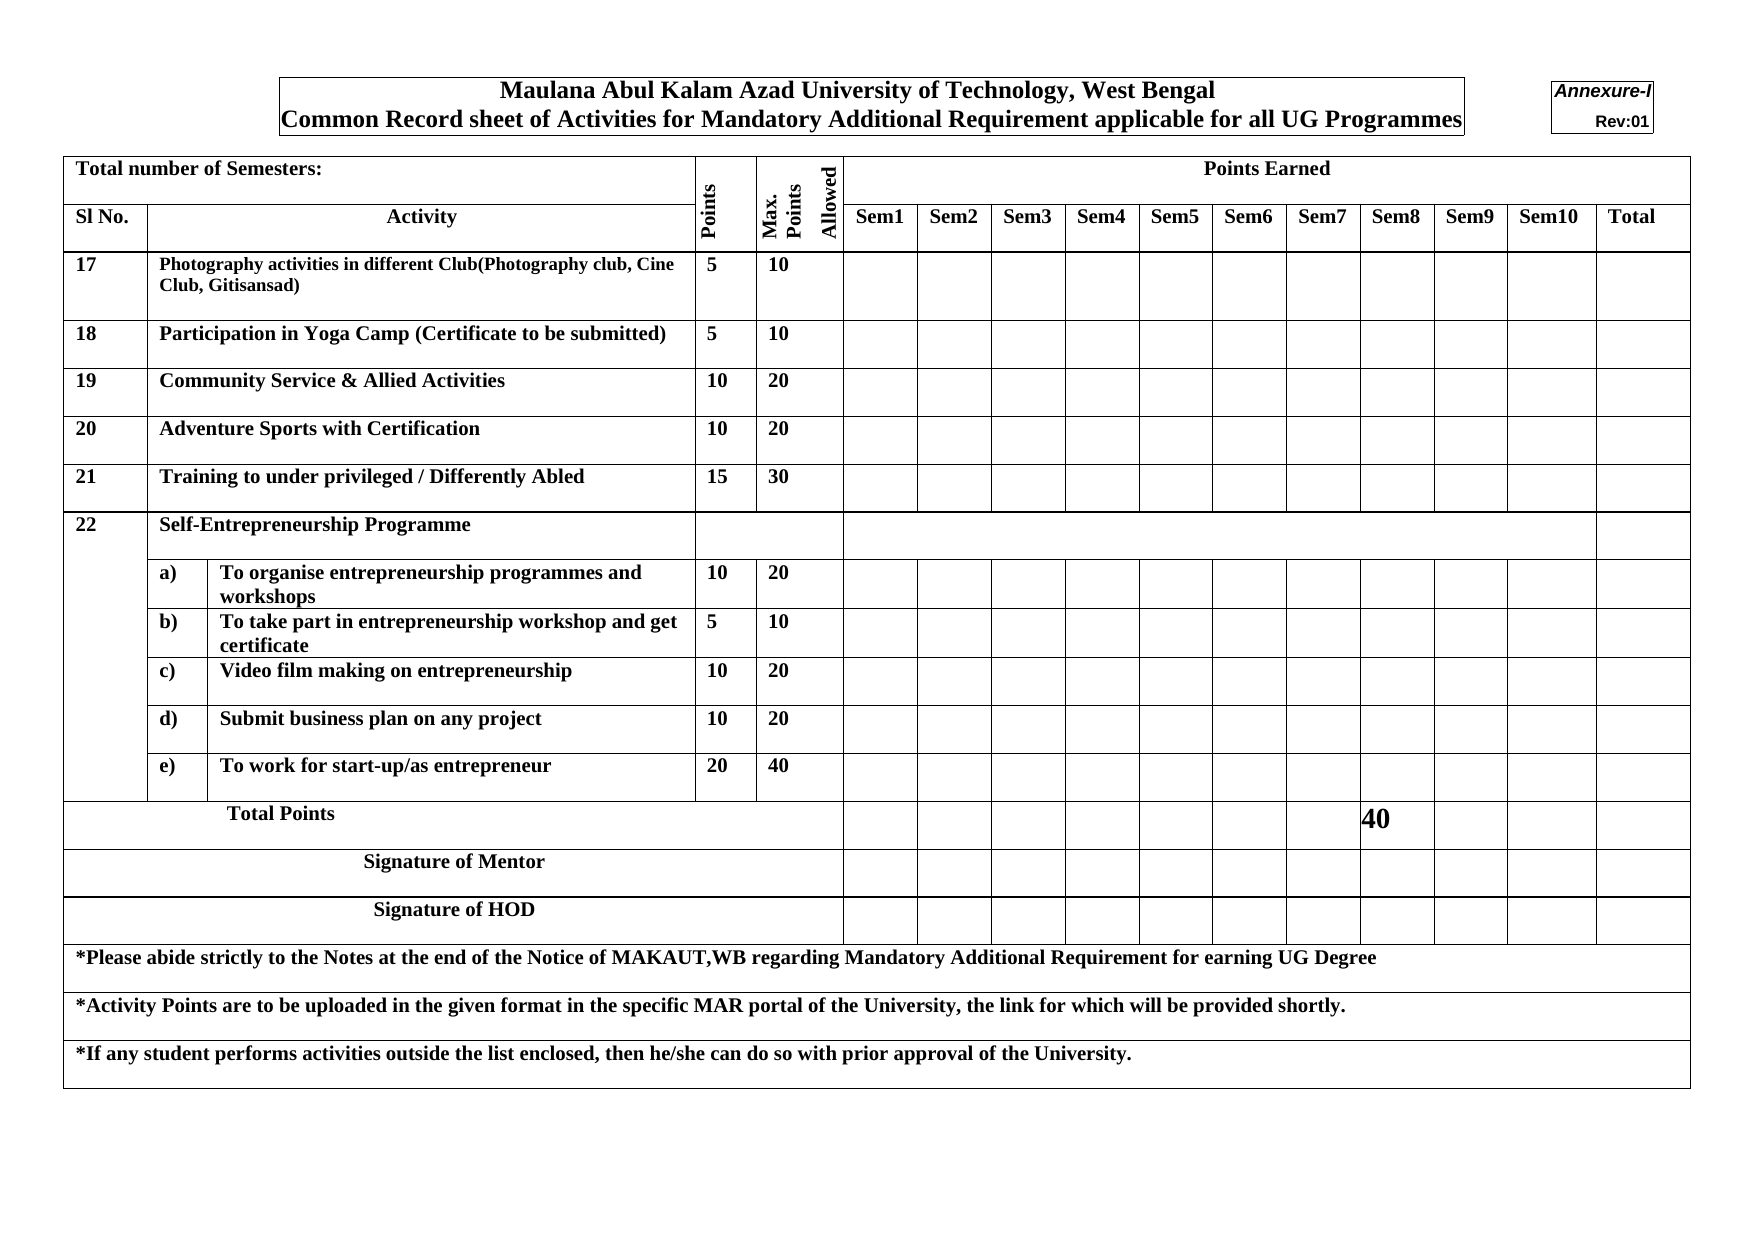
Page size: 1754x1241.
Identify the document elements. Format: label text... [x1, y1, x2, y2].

table_cell [1140, 560, 1212, 608]
table_cell [1066, 465, 1139, 511]
table_cell [992, 465, 1065, 511]
table_cell [918, 253, 991, 320]
table_cell 10 [757, 609, 843, 657]
table_cell [844, 465, 917, 511]
table_header Points Earned [844, 157, 1690, 203]
table_cell [1213, 898, 1286, 944]
table_cell [844, 560, 917, 608]
table_cell [918, 321, 991, 368]
table_cell 20 [696, 754, 756, 801]
table_cell 10 [757, 253, 843, 320]
table_cell [1435, 465, 1507, 511]
table_cell [1361, 658, 1434, 705]
table_cell [1287, 321, 1360, 368]
table_cell *Please abide strictly to the Notes at the end of the Notice of MAKAUT,WB regarding Mandatory Additional Requirement for earning UG Degree [64, 945, 1690, 992]
table_cell Sem8 [1361, 205, 1434, 251]
table_cell 17 [64, 253, 147, 320]
table_cell [992, 850, 1065, 896]
table_cell [1287, 658, 1360, 705]
table_cell [918, 850, 991, 896]
table_cell a) [148, 560, 207, 608]
table_cell [1213, 369, 1286, 416]
table_cell 10 [696, 706, 756, 753]
table_cell [1140, 417, 1212, 463]
table_cell [1597, 513, 1690, 559]
table_cell [1597, 658, 1690, 705]
table_cell [1287, 417, 1360, 463]
table_cell [1361, 609, 1434, 657]
table_cell [1287, 754, 1360, 801]
table_cell 21 [64, 465, 147, 511]
table_cell 20 [757, 560, 843, 608]
table_cell Activity [148, 205, 695, 251]
table_cell [1597, 417, 1690, 463]
table_cell [1508, 369, 1596, 416]
table_cell [1597, 369, 1690, 416]
table_cell c) [148, 658, 207, 705]
table_cell [1287, 253, 1360, 320]
table_cell Total [1597, 205, 1690, 251]
table_cell b) [148, 609, 207, 657]
table_cell [1508, 802, 1596, 848]
table_cell [1287, 560, 1360, 608]
table_cell [1066, 609, 1139, 657]
table_cell [1213, 850, 1286, 896]
table_cell 22 [64, 513, 147, 801]
table_cell To organise entrepreneurship programmes and workshops [208, 560, 695, 608]
table_cell e) [148, 754, 207, 801]
table_cell [992, 369, 1065, 416]
table_cell [1287, 802, 1360, 848]
table_cell [1508, 417, 1596, 463]
table_cell [844, 253, 917, 320]
table_cell [1140, 321, 1212, 368]
table_cell [1508, 560, 1596, 608]
table_cell [1140, 253, 1212, 320]
table_cell [1508, 253, 1596, 320]
table_cell [1140, 658, 1212, 705]
table_cell Sem7 [1287, 205, 1360, 251]
table_cell [1361, 850, 1434, 896]
table_cell [1361, 560, 1434, 608]
table_cell Sem3 [992, 205, 1065, 251]
table_cell [844, 609, 917, 657]
table_cell [844, 513, 1596, 559]
table_cell 15 [696, 465, 756, 511]
table_cell *Activity Points are to be uploaded in the given format in the specific MAR portal of the University, the link for which will be provided shortly. [64, 993, 1690, 1040]
table_cell [992, 560, 1065, 608]
table_cell [1213, 253, 1286, 320]
table_cell [1287, 369, 1360, 416]
table_cell [1287, 706, 1360, 753]
table_cell [1508, 706, 1596, 753]
table_cell [1066, 417, 1139, 463]
table_cell 19 [64, 369, 147, 416]
table_cell 10 [757, 321, 843, 368]
table_cell [1140, 706, 1212, 753]
table_cell [1213, 560, 1286, 608]
table_cell [1597, 560, 1690, 608]
table_cell Sem4 [1066, 205, 1139, 251]
table_cell [1213, 706, 1286, 753]
table_cell [1361, 321, 1434, 368]
table_cell [1435, 850, 1507, 896]
table_cell Self-Entrepreneurship Programme [148, 513, 695, 559]
table_cell [1508, 465, 1596, 511]
table_cell [844, 658, 917, 705]
table_cell Signature of HOD [64, 898, 843, 944]
table_cell [1435, 706, 1507, 753]
table_cell [1435, 369, 1507, 416]
table_cell 10 [696, 658, 756, 705]
table_cell [1435, 609, 1507, 657]
table_cell d) [148, 706, 207, 753]
table_cell Photography activities in different Club(Photography club, Cine Club, Gitisansad) [148, 253, 695, 320]
table_cell [1140, 465, 1212, 511]
table_cell [1361, 465, 1434, 511]
table_cell [1435, 417, 1507, 463]
table_cell [992, 321, 1065, 368]
table_cell [918, 706, 991, 753]
table_cell [1435, 802, 1507, 848]
table_cell [1140, 369, 1212, 416]
table_cell [1213, 754, 1286, 801]
table_cell [844, 850, 917, 896]
table_cell [844, 321, 917, 368]
table_cell 10 [696, 417, 756, 463]
table_cell [1140, 850, 1212, 896]
table_cell [1287, 609, 1360, 657]
table_cell [1213, 802, 1286, 848]
table_cell 30 [757, 465, 843, 511]
table_cell [992, 754, 1065, 801]
table_cell [992, 253, 1065, 320]
table_cell [1140, 802, 1212, 848]
table_header Max. Points Allowed [757, 157, 843, 251]
table_cell [1213, 465, 1286, 511]
table_cell [918, 465, 991, 511]
table_cell [1361, 706, 1434, 753]
table_cell [1435, 560, 1507, 608]
table_cell [1287, 850, 1360, 896]
table_cell [1597, 321, 1690, 368]
table_cell [992, 609, 1065, 657]
table_cell 40 [757, 754, 843, 801]
table_cell [1066, 369, 1139, 416]
table_cell [918, 560, 991, 608]
table_cell 5 [696, 321, 756, 368]
table_cell [1066, 560, 1139, 608]
table_cell [1508, 658, 1596, 705]
table_cell [1213, 321, 1286, 368]
table_cell [1361, 417, 1434, 463]
table_cell [992, 658, 1065, 705]
table_cell [1213, 658, 1286, 705]
table_cell Video film making on entrepreneurship [208, 658, 695, 705]
table_cell [844, 369, 917, 416]
table_cell [1508, 898, 1596, 944]
table_cell [1140, 898, 1212, 944]
table_cell [1597, 898, 1690, 944]
table_cell [696, 513, 843, 559]
table_cell [1066, 754, 1139, 801]
table_cell [1361, 898, 1434, 944]
table_cell 20 [757, 658, 843, 705]
table_cell [1066, 658, 1139, 705]
table_cell Sem5 [1140, 205, 1212, 251]
table_cell Community Service & Allied Activities [148, 369, 695, 416]
table_cell [1361, 253, 1434, 320]
table_cell 20 [757, 417, 843, 463]
table_cell [1435, 321, 1507, 368]
table_cell Sl No. [64, 205, 147, 251]
table_cell 5 [696, 253, 756, 320]
table_cell [918, 609, 991, 657]
table_cell [1508, 321, 1596, 368]
table_cell [1508, 754, 1596, 801]
table_cell [992, 898, 1065, 944]
table_cell 18 [64, 321, 147, 368]
table_cell [1066, 898, 1139, 944]
table_cell Signature of Mentor [64, 850, 843, 896]
table_cell [1213, 417, 1286, 463]
table_cell [1508, 609, 1596, 657]
table_cell Training to under privileged / Differently Abled [148, 465, 695, 511]
table_cell Adventure Sports with Certification [148, 417, 695, 463]
table_cell Participation in Yoga Camp (Certificate to be submitted) [148, 321, 695, 368]
table_cell [918, 658, 991, 705]
table_cell [1597, 465, 1690, 511]
table_cell [1435, 898, 1507, 944]
table_cell [1361, 754, 1434, 801]
table_cell 5 [696, 609, 756, 657]
table_cell [1435, 658, 1507, 705]
table_cell [1066, 253, 1139, 320]
table_cell 20 [757, 706, 843, 753]
table_cell [1066, 802, 1139, 848]
table_cell [1597, 754, 1690, 801]
table_cell *If any student performs activities outside the list enclosed, then he/she can do so with prior approval of the University. [64, 1041, 1690, 1088]
table_cell [1066, 321, 1139, 368]
table_cell [1435, 754, 1507, 801]
table_cell Total Points [64, 802, 843, 848]
table_cell [1213, 609, 1286, 657]
table_cell Sem6 [1213, 205, 1286, 251]
table_cell [844, 417, 917, 463]
table_cell [1597, 253, 1690, 320]
table_cell [1597, 609, 1690, 657]
table_header Total number of Semesters: [64, 157, 695, 203]
table_header Points [696, 157, 756, 251]
table_cell [1597, 706, 1690, 753]
table_cell 40 [1361, 802, 1434, 848]
table_cell [1066, 706, 1139, 753]
table_cell 20 [64, 417, 147, 463]
table_cell [1140, 609, 1212, 657]
table_cell 10 [696, 369, 756, 416]
table_cell [918, 802, 991, 848]
table_cell [844, 898, 917, 944]
table_cell [1597, 850, 1690, 896]
table_cell [992, 802, 1065, 848]
table_cell Sem1 [844, 205, 917, 251]
table_cell [844, 754, 917, 801]
table_cell To work for start-up/as entrepreneur [208, 754, 695, 801]
table_cell [1287, 898, 1360, 944]
table_cell To take part in entrepreneurship workshop and get certificate [208, 609, 695, 657]
table_cell [1508, 850, 1596, 896]
table_cell [1287, 465, 1360, 511]
table_cell [844, 706, 917, 753]
table_cell 10 [696, 560, 756, 608]
table_cell [1140, 754, 1212, 801]
table_cell [844, 802, 917, 848]
table_cell 20 [757, 369, 843, 416]
table_cell [1435, 253, 1507, 320]
table_cell Sem2 [918, 205, 991, 251]
table_cell Sem9 [1435, 205, 1507, 251]
table_cell [918, 417, 991, 463]
table_cell [918, 369, 991, 416]
table_cell Submit business plan on any project [208, 706, 695, 753]
table_cell [1066, 850, 1139, 896]
table_cell [1597, 802, 1690, 848]
table_cell [918, 898, 991, 944]
table_cell [992, 417, 1065, 463]
table_cell [918, 754, 991, 801]
table_cell Sem10 [1508, 205, 1596, 251]
table_cell [992, 706, 1065, 753]
table_cell [1361, 369, 1434, 416]
